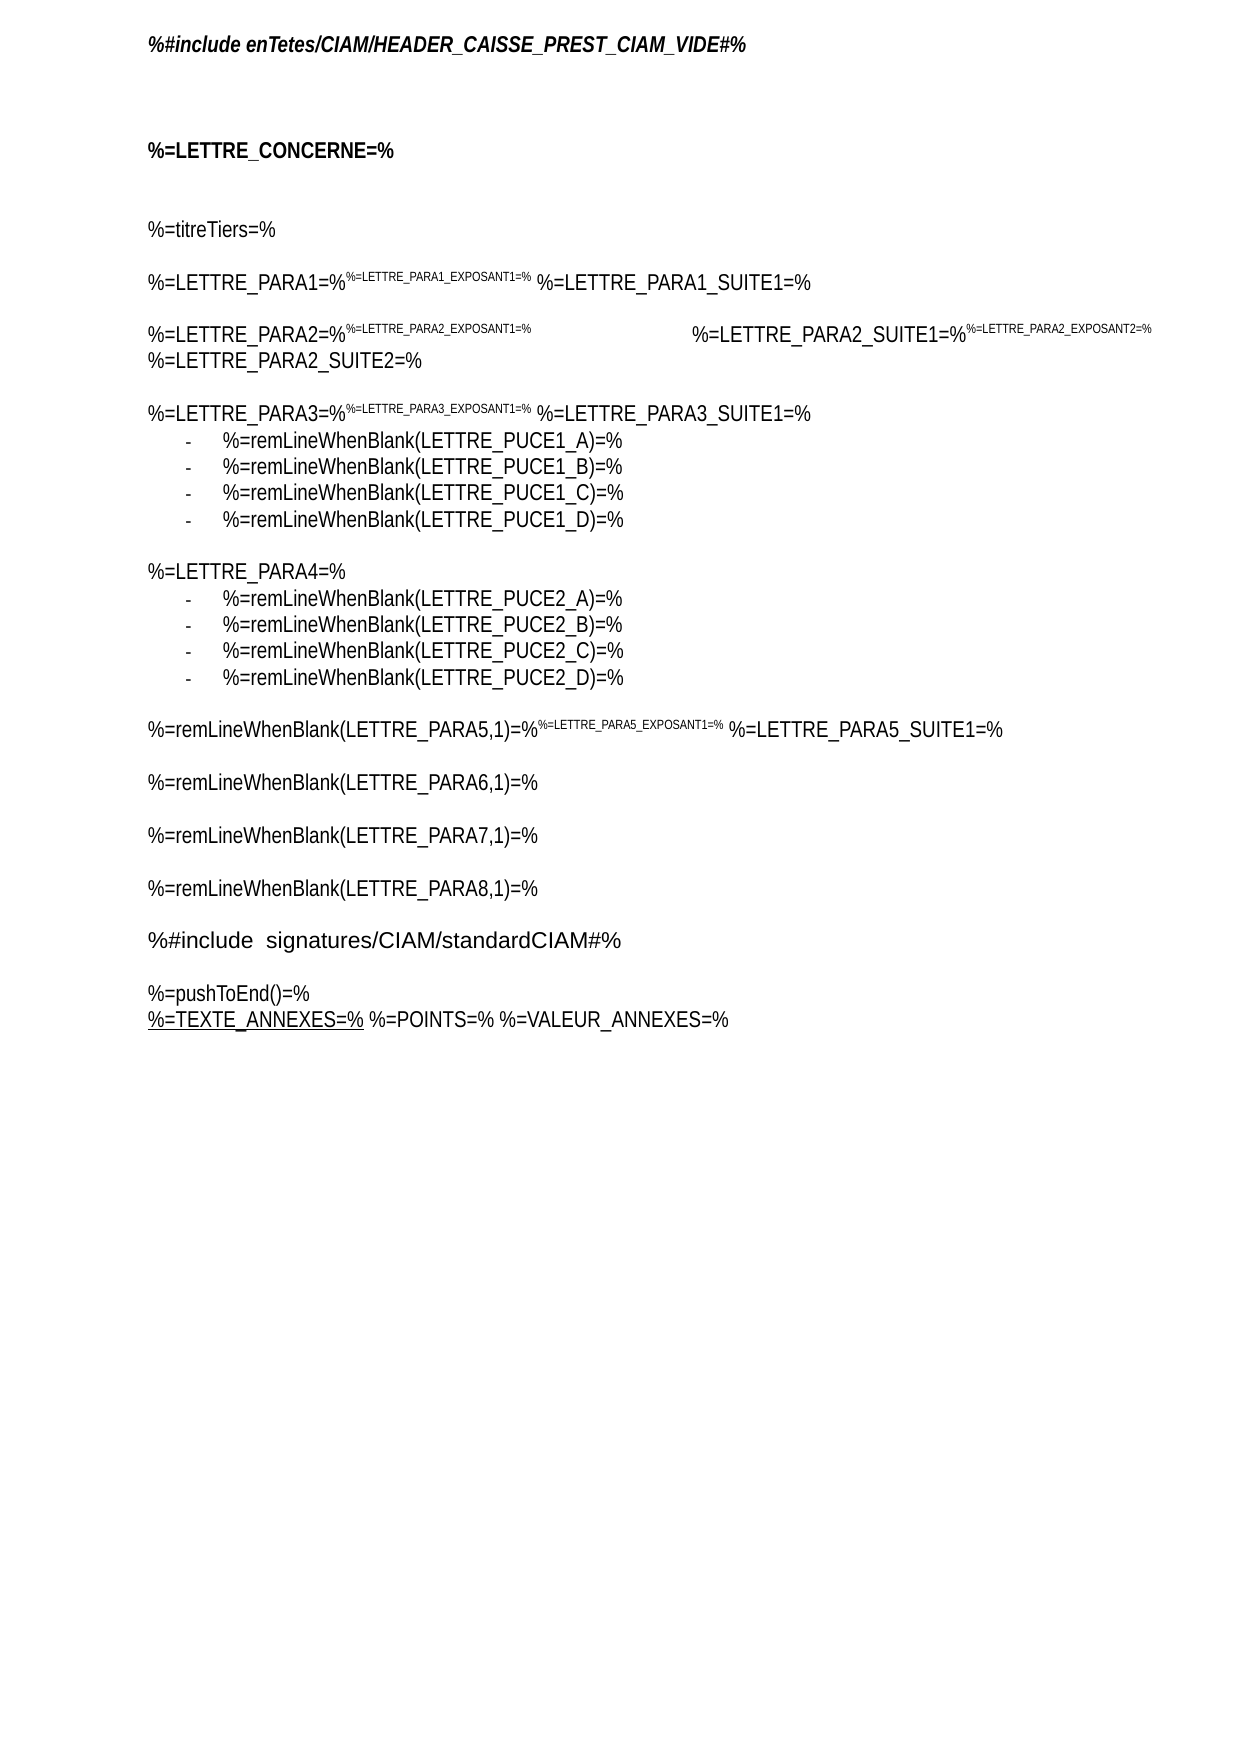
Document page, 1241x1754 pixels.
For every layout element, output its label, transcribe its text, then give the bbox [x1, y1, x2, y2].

list %=remLineWhenBlank(LETTRE_PUCE2_B)=% [185, 611, 1152, 637]
text %#include enTetes/CIAM/HEADER_CAISSE_PREST_CIAM_VIDE#% [148, 31, 1152, 58]
text %=pushToEnd()=% [148, 980, 1152, 1006]
text %=TEXTE_ANNEXES=% %=POINTS=% %=VALEUR_ANNEXES=% [148, 1006, 1152, 1033]
text %=LETTRE_PARA4=% [148, 558, 1152, 585]
text %=remLineWhenBlank(LETTRE_PARA5,1)=%%=LETTRE_PARA5_EXPOSANT1=% %=LETTRE_PARA5_SUITE1=% [148, 716, 1152, 743]
text %=LETTRE_PARA2=%%=LETTRE_PARA2_EXPOSANT1=% %=LETTRE_PARA2_SUITE1=%%=LETTRE_PARA2_EXPOSANT2=% %=LETTRE_PARA2_SUITE2=% [148, 321, 1152, 374]
text %=remLineWhenBlank(LETTRE_PARA6,1)=% [148, 769, 1152, 796]
text %#include signatures/CIAM/standardCIAM#% [148, 927, 1152, 954]
text %=remLineWhenBlank(LETTRE_PARA7,1)=% [148, 822, 1152, 848]
text %=remLineWhenBlank(LETTRE_PARA8,1)=% [148, 874, 1152, 901]
text %=LETTRE_PARA1=%%=LETTRE_PARA1_EXPOSANT1=% %=LETTRE_PARA1_SUITE1=% [148, 268, 1152, 295]
text %=LETTRE_PARA3=%%=LETTRE_PARA3_EXPOSANT1=% %=LETTRE_PARA3_SUITE1=% [148, 400, 1152, 427]
list %=remLineWhenBlank(LETTRE_PUCE1_D)=% [185, 506, 1152, 532]
list %=remLineWhenBlank(LETTRE_PUCE1_C)=% [185, 479, 1152, 506]
list %=remLineWhenBlank(LETTRE_PUCE1_B)=% [185, 453, 1152, 479]
list %=remLineWhenBlank(LETTRE_PUCE2_C)=% [185, 637, 1152, 664]
list %=remLineWhenBlank(LETTRE_PUCE2_A)=% [185, 585, 1152, 611]
text %=titreTiers=% [148, 216, 1152, 242]
list %=remLineWhenBlank(LETTRE_PUCE1_A)=% [185, 427, 1152, 453]
list %=remLineWhenBlank(LETTRE_PUCE2_D)=% [185, 664, 1152, 690]
text %=LETTRE_CONCERNE=% [148, 137, 1152, 163]
